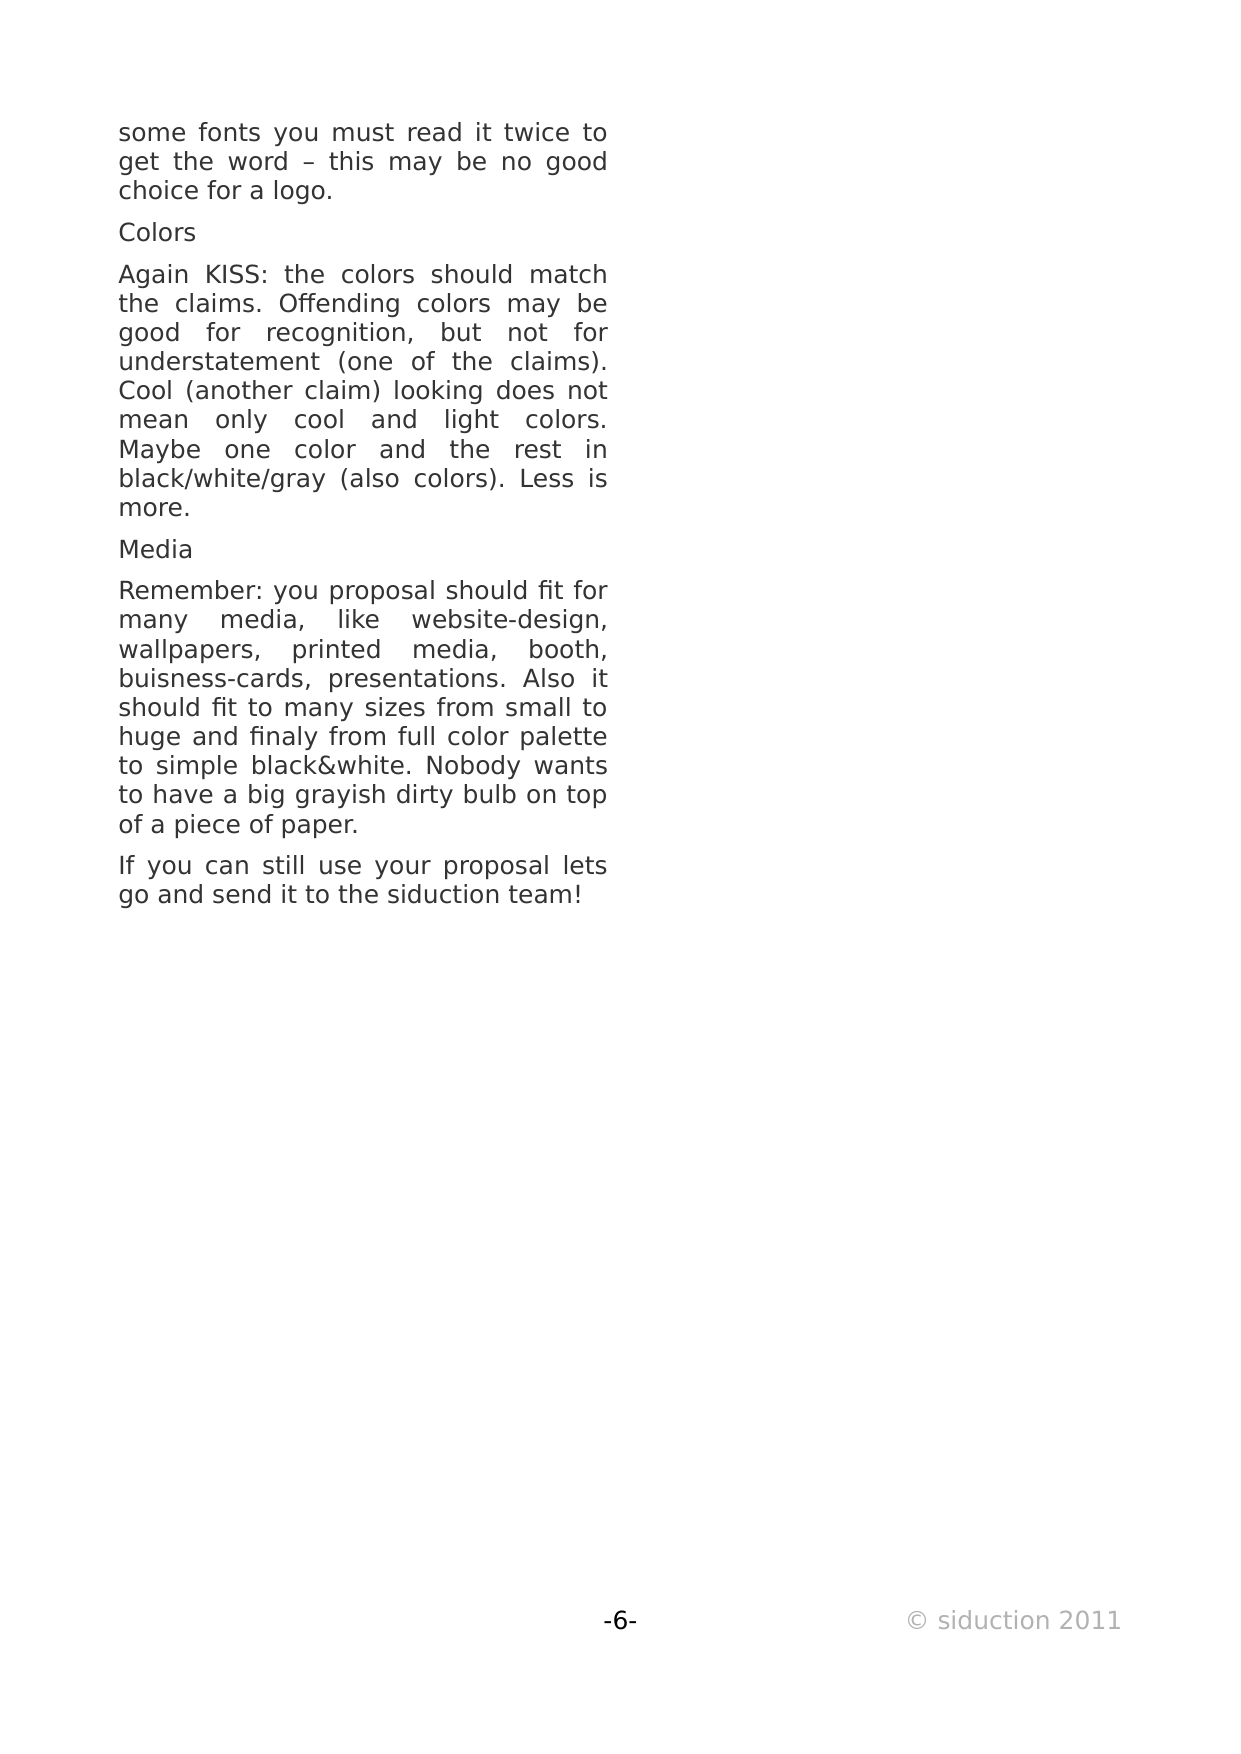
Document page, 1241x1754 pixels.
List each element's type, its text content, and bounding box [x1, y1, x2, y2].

text Remember: you proposal should fit for many media, like website-design, wallpapers, printed media, booth, buisness-cards, presentations. Also it should fit to many sizes from small to huge and finaly from full color palette to simple black&white. Nobody wants to have a big grayish dirty bulb on top of a piece of paper. [118, 576, 608, 839]
text If you can still use your proposal lets go and send it to the siduction team! [118, 851, 608, 910]
text Colors [118, 218, 608, 247]
text some fonts you must read it twice to get the word – this may be no good choice for a logo. [118, 118, 608, 206]
text Again KISS: the colors should match the claims. Offending colors may be good for recognition, but not for understatement (one of the claims). Cool (another claim) looking does not mean only cool and light colors. Maybe one color and the rest in black/white/gray (also colors). Less is more. [118, 260, 608, 522]
text Media [118, 535, 608, 564]
